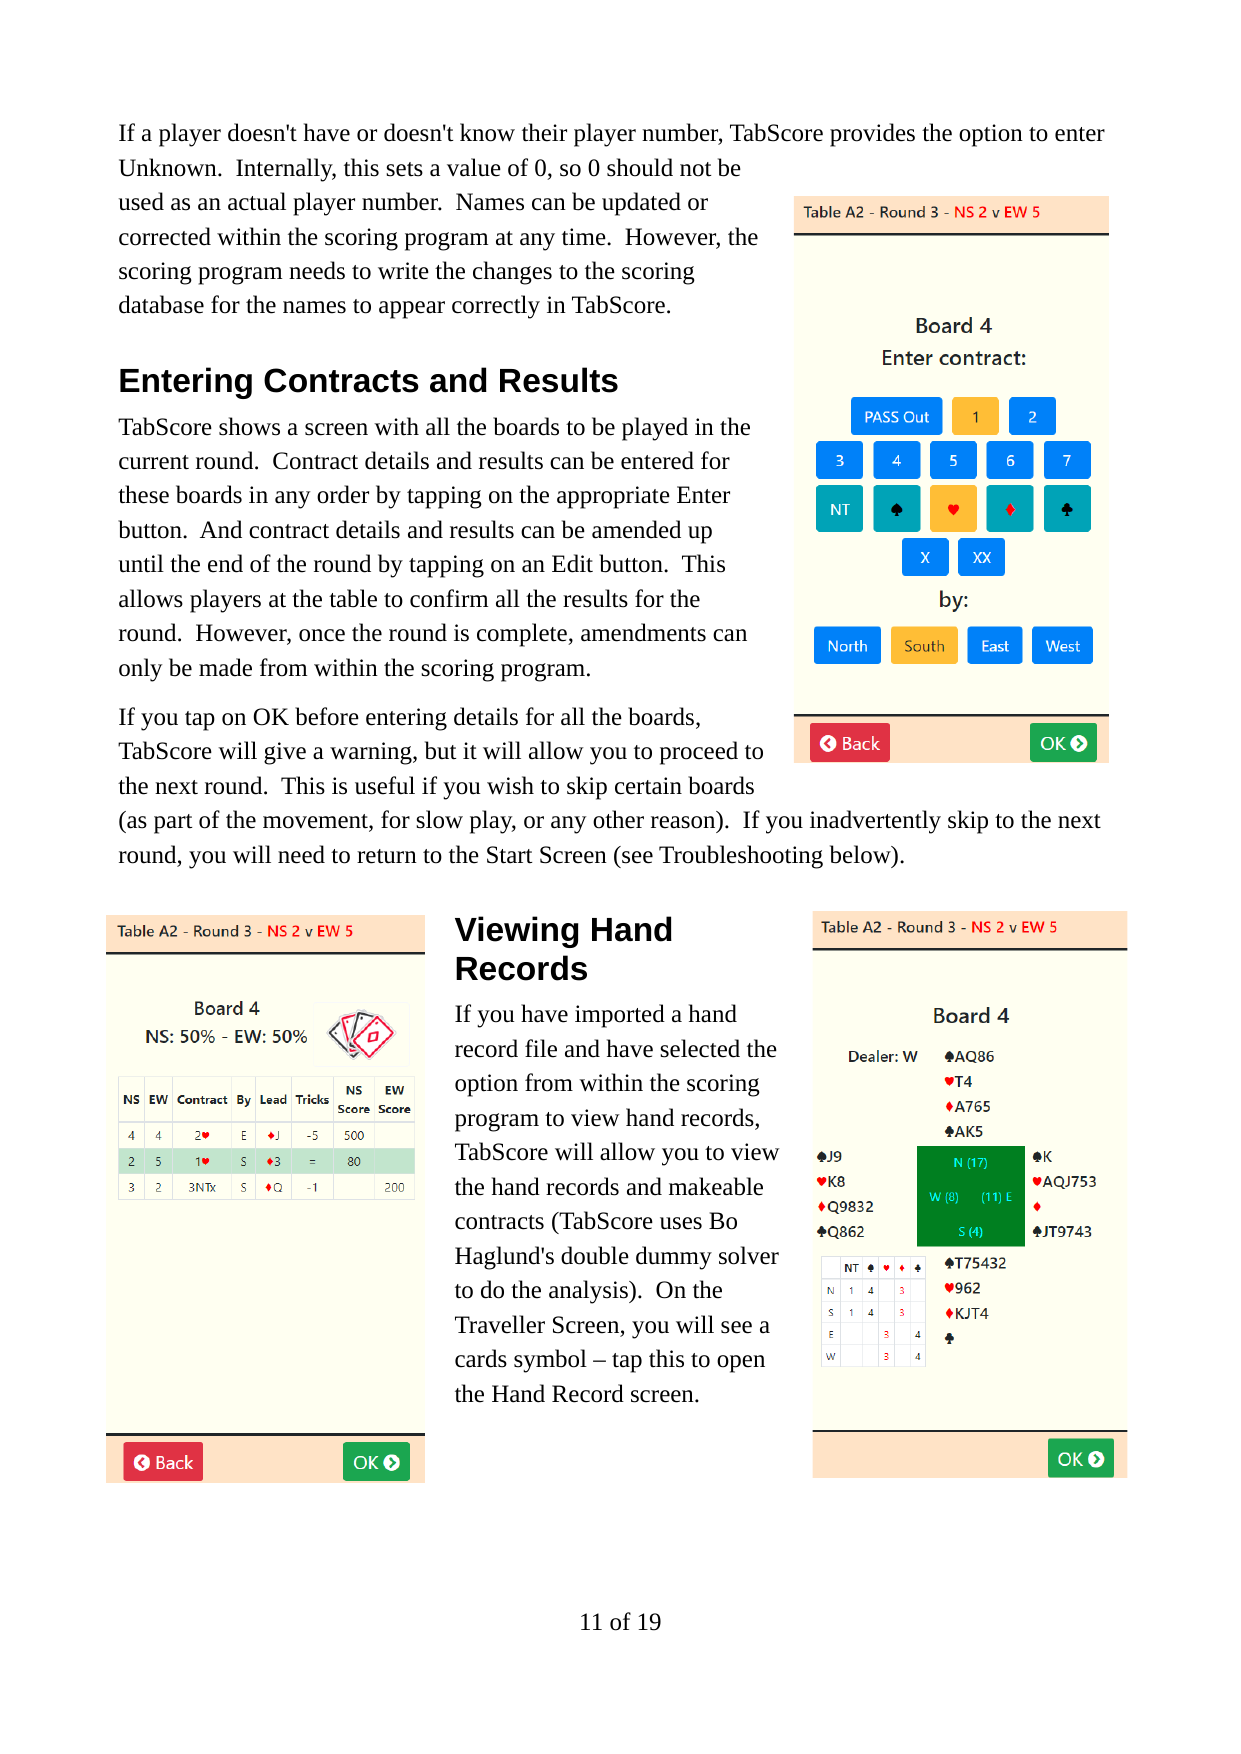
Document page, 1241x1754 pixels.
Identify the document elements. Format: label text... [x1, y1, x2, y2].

subtitle Entering Contracts and Results [118, 360, 793, 399]
picture [793, 196, 1109, 763]
text If you have imported a hand record file and have selected the option from within the scoring program to view hand records, TabScore will allow you to view the hand records and makeable contracts (TabScore uses Bo Haglund's double dummy solver to do the analysis). On the Traveller Screen, you will see a cards symbol – tap this to open the Hand Record screen. [425, 999, 812, 1408]
picture [106, 915, 425, 1483]
subtitle Viewing Hand Records [118, 910, 1122, 987]
text If you tap on OK before entering details for all the boards, TabScore will give a warning, but it will allow you to proceed to the next round. This is useful if you wish to skip certain boards (as part of the movement, for slow play, or any other reason). If you inadvertently skip to the next round, you will need to return to the Start Screen (see Troubleshooting below). [118, 702, 1122, 869]
text If a player doesn't have or doesn't know their player number, TabScore provides the option to enter Unknown. Internally, this sets a value of 0, so 0 should not be used as an actual player number. Names can be updated or corrected within the scoring program at any time. However, the scoring program needs to write the changes to the scoring database for the names to appear correctly in TabScore. [118, 118, 1122, 319]
picture [812, 911, 1128, 1478]
text TabScore shows a screen with all the boards to be played in the current round. Contract details and results can be entered for these boards in any order by tapping on the appropriate Enter button. And contract details and results can be amended up until the end of the round by tapping on an Edit button. This allows players at the table to confirm all the results for the round. However, once the round is complete, amendments can only be made from within the scoring program. [118, 412, 793, 682]
